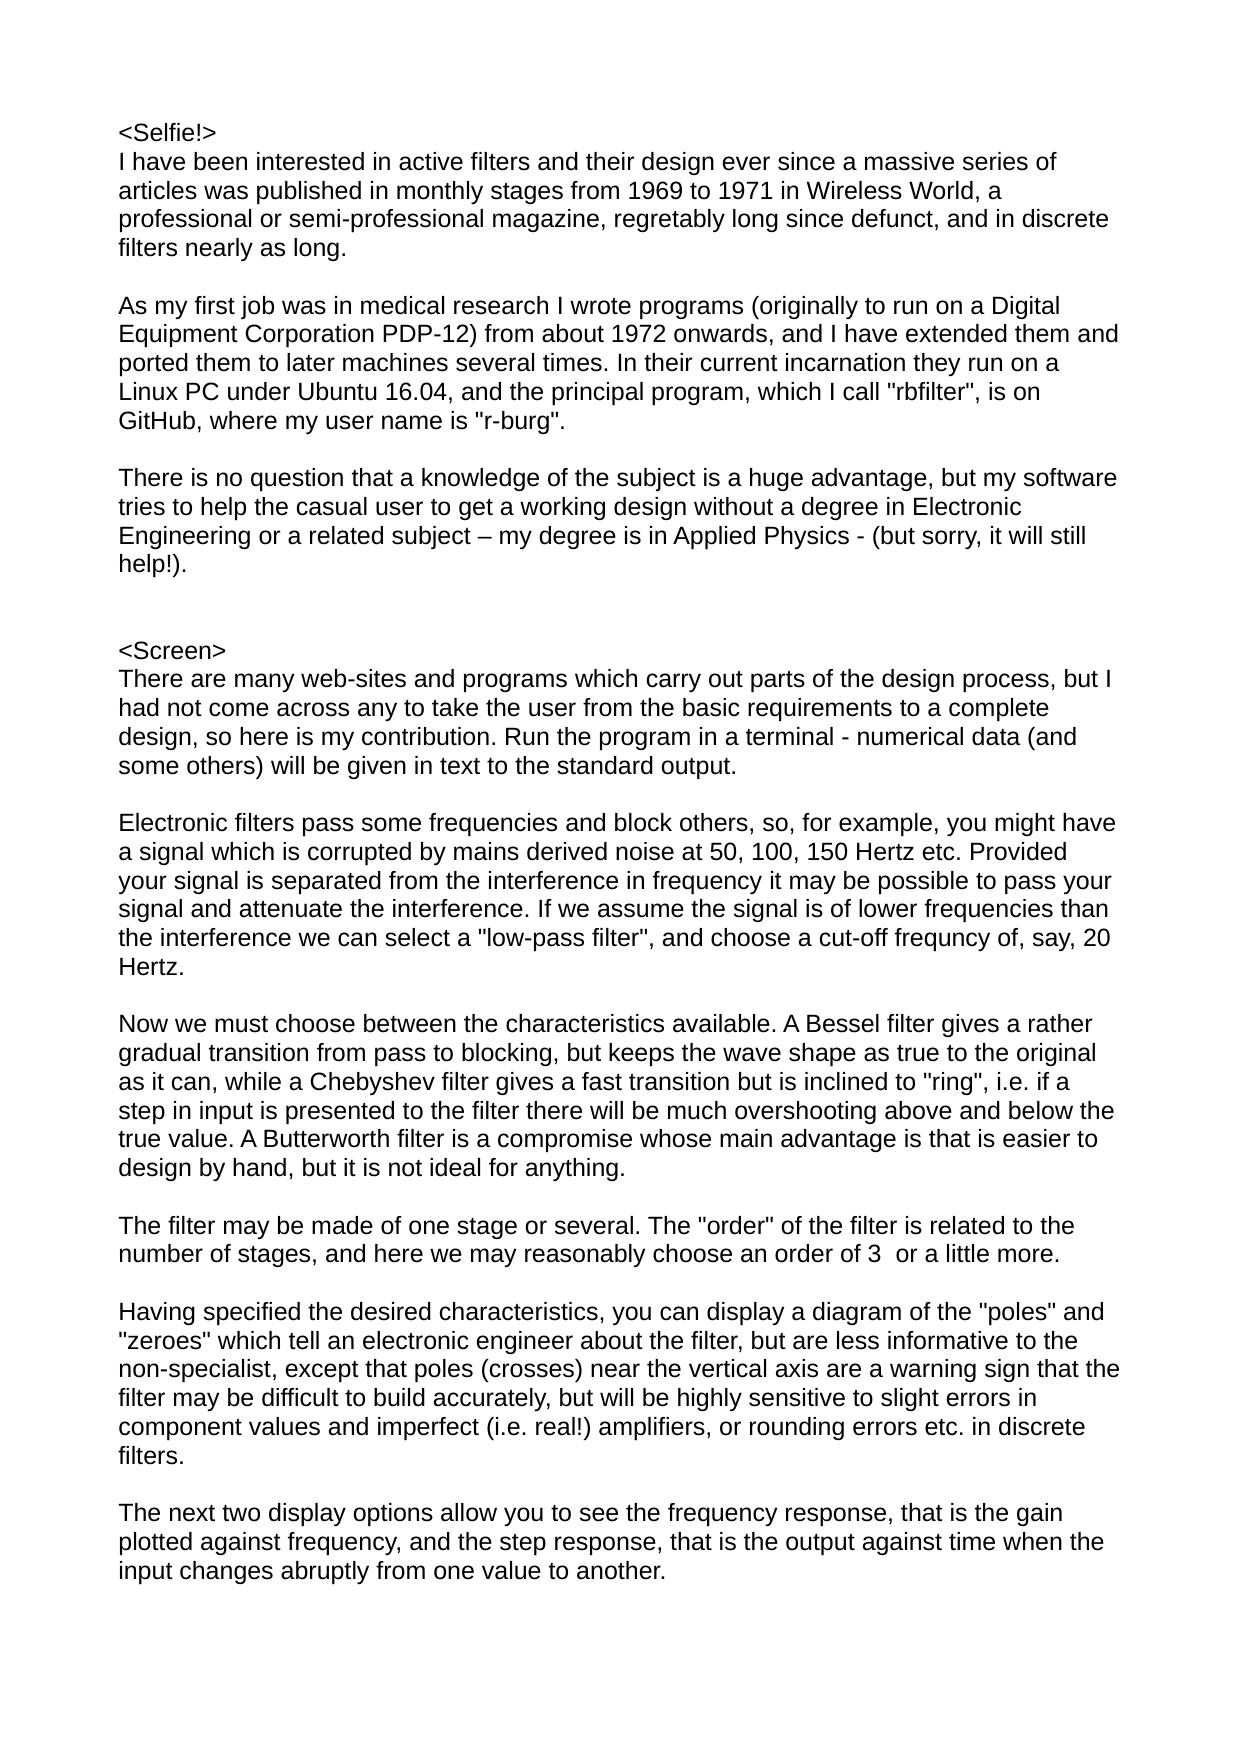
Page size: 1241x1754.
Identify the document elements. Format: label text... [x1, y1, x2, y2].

text I have been interested in active filters and their design ever since a massive series of articles was published in monthly stages from 1969 to 1971 in Wireless World, a professional or semi-professional magazine, regretably long since defunct, and in discrete filters nearly as long. [118, 147, 1122, 262]
text There is no question that a knowledge of the subject is a huge advantage, but my software tries to help the casual user to get a working design without a degree in Electronic Engineering or a related subject – my degree is in Applied Physics - (but sorry, it will still help!). [118, 463, 1122, 578]
text The filter may be made of one stage or several. The "order" of the filter is related to the number of stages, and here we may reasonably choose an order of 3 or a little more. [118, 1211, 1122, 1268]
text As my first job was in medical research I wrote programs (originally to run on a Digital Equipment Corporation PDP-12) from about 1972 onwards, and I have extended them and ported them to later machines several times. In their current incarnation they run on a Linux PC under Ubuntu 16.04, and the principal program, which I call "rbfilter", is on GitHub, where my user name is "r-burg". [118, 291, 1122, 434]
text Having specified the desired characteristics, you can display a diagram of the "poles" and "zeroes" which tell an electronic engineer about the filter, but are less informative to the non-specialist, except that poles (crosses) near the vertical axis are a warning sign that the filter may be difficult to build accurately, but will be highly sensitive to slight errors in component values and imperfect (i.e. real!) amplifiers, or rounding errors etc. in discrete filters. [118, 1297, 1122, 1469]
text There are many web-sites and programs which carry out parts of the design process, but I had not come across any to take the user from the basic requirements to a complete design, so here is my contribution. Run the program in a terminal - numerical data (and some others) will be given in text to the standard output. [118, 664, 1122, 779]
text <Selfie!> [118, 118, 1122, 147]
text The next two display options allow you to see the frequency response, that is the gain plotted against frequency, and the step response, that is the output against time when the input changes abruptly from one value to another. [118, 1498, 1122, 1584]
text Electronic filters pass some frequencies and block others, so, for example, you might have a signal which is corrupted by mains derived noise at 50, 100, 150 Hertz etc. Provided your signal is separated from the interference in frequency it may be possible to pass your signal and attenuate the interference. If we assume the signal is of lower frequencies than the interference we can select a "low-pass filter", and choose a cut-off frequncy of, say, 20 Hertz. [118, 808, 1122, 981]
text Now we must choose between the characteristics available. A Bessel filter gives a rather gradual transition from pass to blocking, but keeps the wave shape as true to the original as it can, while a Chebyshev filter gives a fast transition but is inclined to "ring", i.e. if a step in input is presented to the filter there will be much overshooting above and below the true value. A Butterworth filter is a compromise whose main advantage is that is easier to design by hand, but it is not ideal for anything. [118, 1009, 1122, 1182]
text <Screen> [118, 636, 1122, 664]
